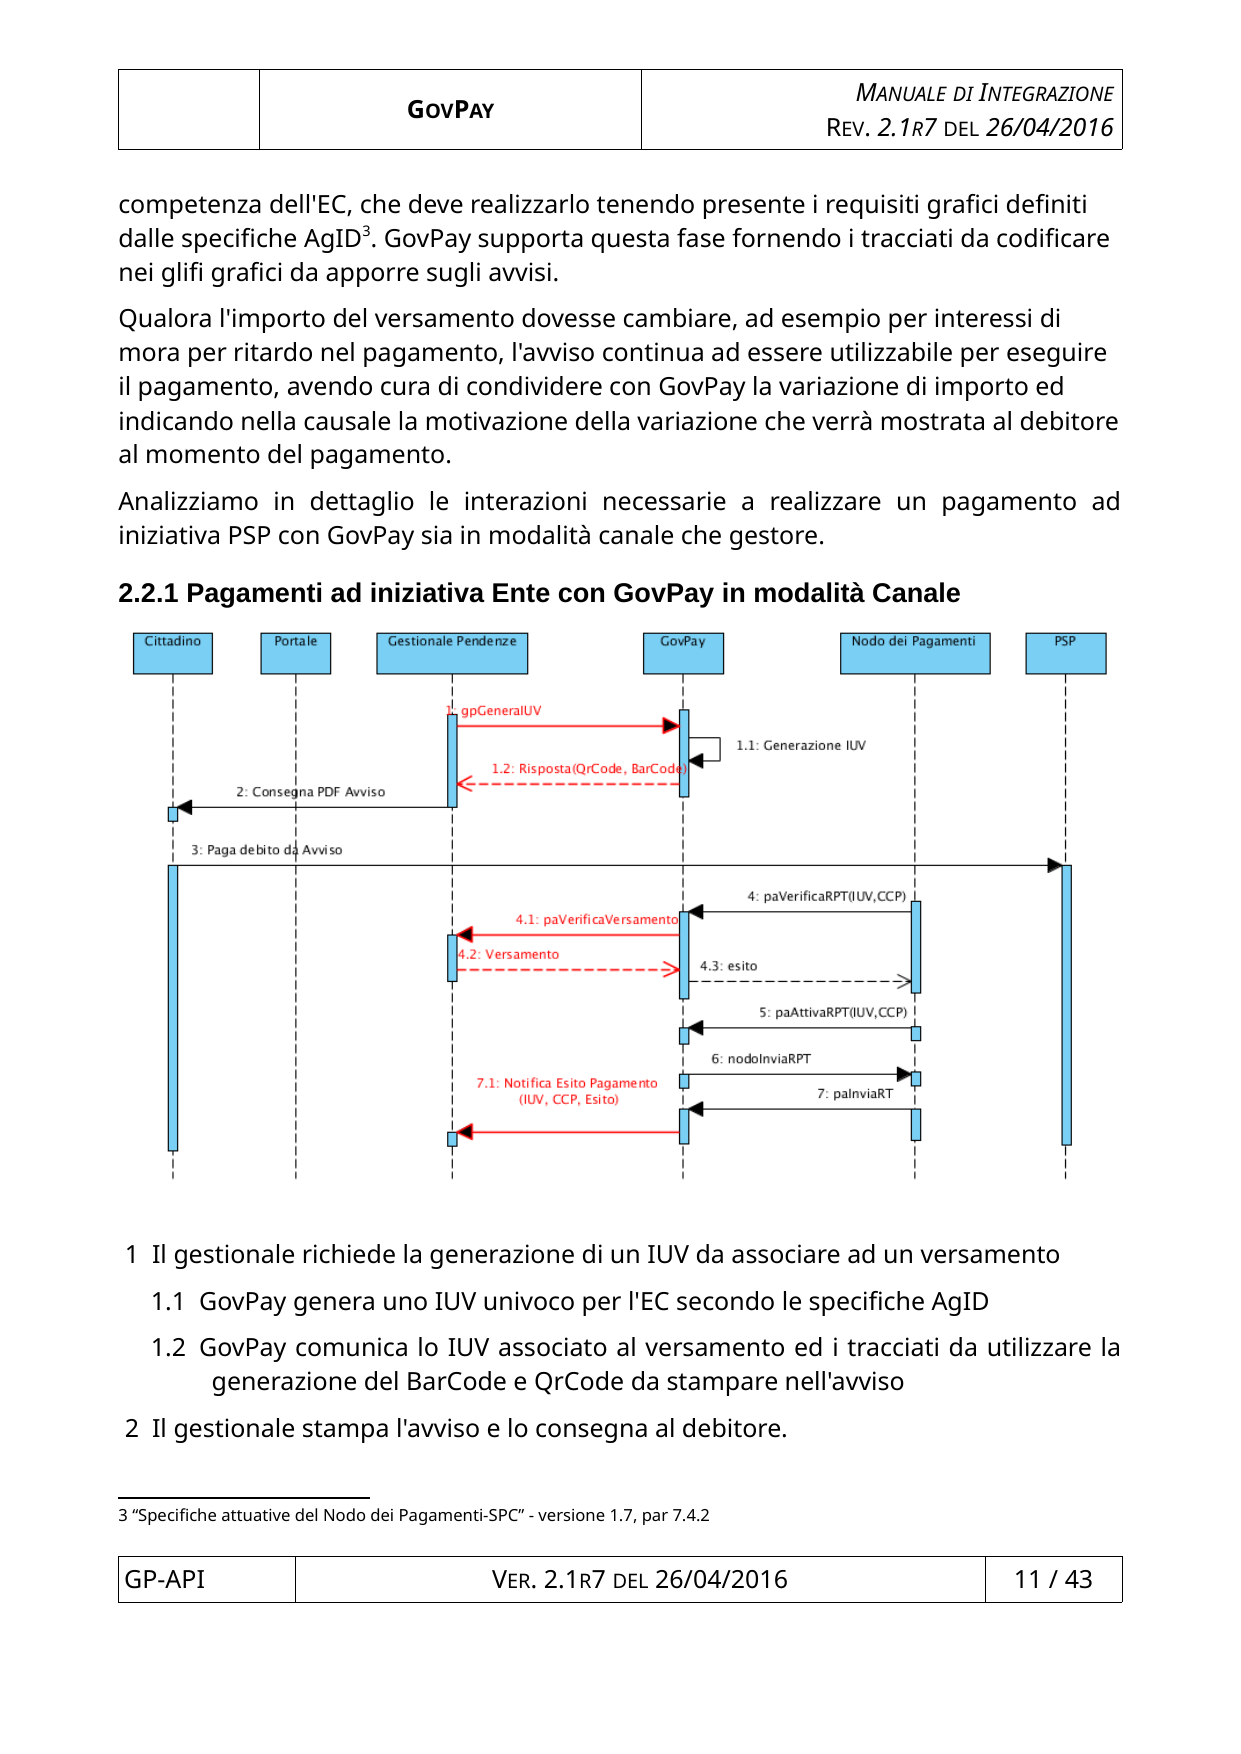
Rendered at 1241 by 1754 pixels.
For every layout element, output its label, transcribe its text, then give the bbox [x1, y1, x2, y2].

list GovPay comunica lo IUV associato al versamento ed i tracciati da utilizzare la generazione del BarCode e QrCode da stampare nell'avviso [144, 1330, 1122, 1398]
list Il gestionale stampa l'avviso e lo consegna al debitore. [118, 1411, 1122, 1444]
list GovPay genera uno IUV univoco per l'EC secondo le specifiche AgID [144, 1283, 1122, 1317]
list Il gestionale richiede la generazione di un IUV da associare ad un versamento [118, 1237, 1122, 1271]
text Analizziamo in dettaglio le interazioni necessarie a realizzare un pagamento ad iniziativa PSP con GovPay sia in modalità canale che gestore. [118, 484, 1122, 552]
picture [118, 620, 1123, 1191]
text competenza dell'EC, che deve realizzarlo tenendo presente i requisiti grafici definiti dalle specifiche AgID. GovPay supporta questa fase fornendo i tracciati da codificare nei glifi grafici da apporre sugli avvisi. [118, 186, 1122, 288]
subtitle Pagamenti ad iniziativa Ente con GovPay in modalità Canale [118, 577, 1122, 608]
text Qualora l'importo del versamento dovesse cambiare, ad esempio per interessi di mora per ritardo nel pagamento, l'avviso continua ad essere utilizzabile per eseguire il pagamento, avendo cura di condividere con GovPay la variazione di importo ed indicando nella causale la motivazione della variazione che verrà mostrata al debitore al momento del pagamento. [118, 301, 1122, 471]
text “Specifiche attuative del Nodo dei Pagamenti-SPC” - versione 1.7, par 7.4.2 [118, 1504, 1122, 1527]
